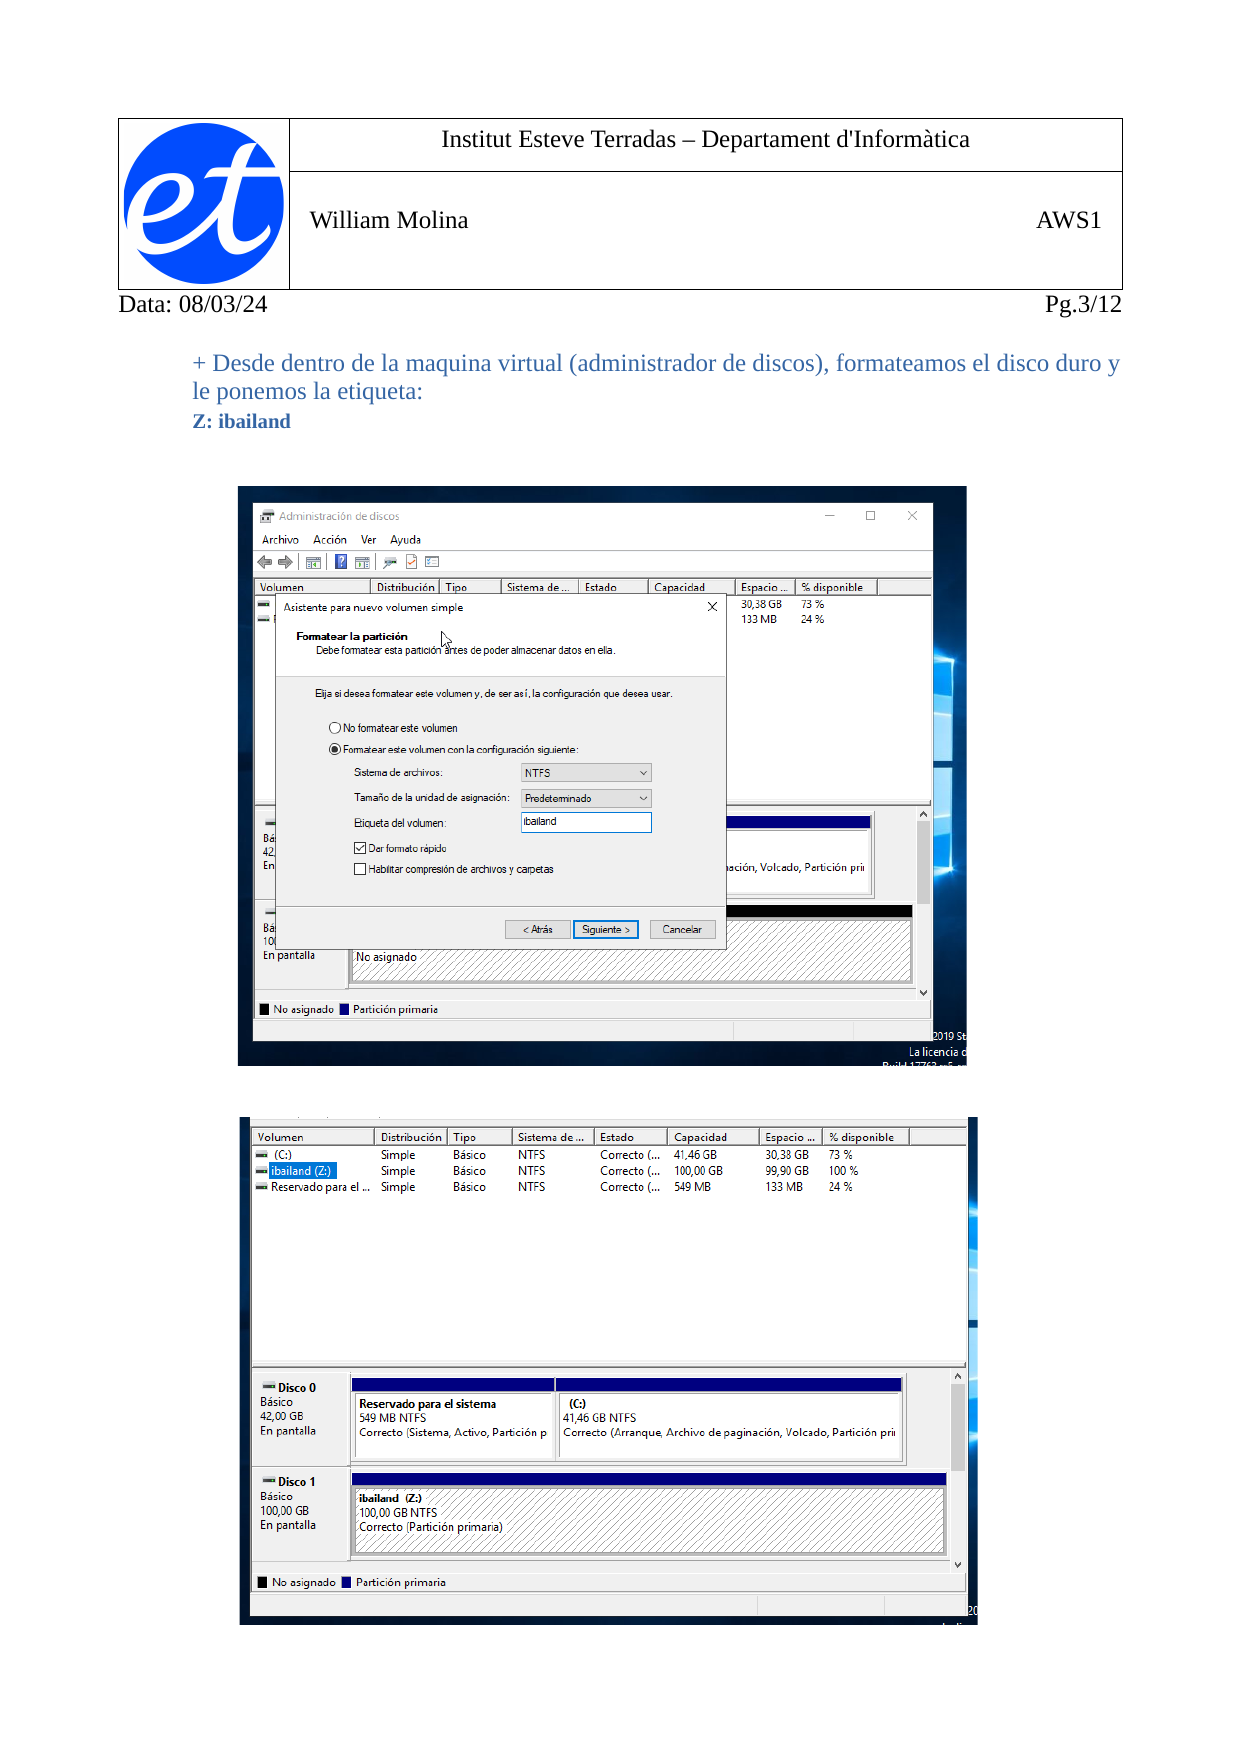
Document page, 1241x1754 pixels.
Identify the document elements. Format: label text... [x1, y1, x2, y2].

picture [237, 486, 967, 1066]
picture [239, 1117, 978, 1625]
picture [123, 123, 284, 284]
text Z: ibailand [118, 405, 1122, 434]
text + Desde dentro de la maquina virtual (administrador de discos), formateamos el disco duro y le ponemos la etiqueta: [118, 348, 1122, 405]
